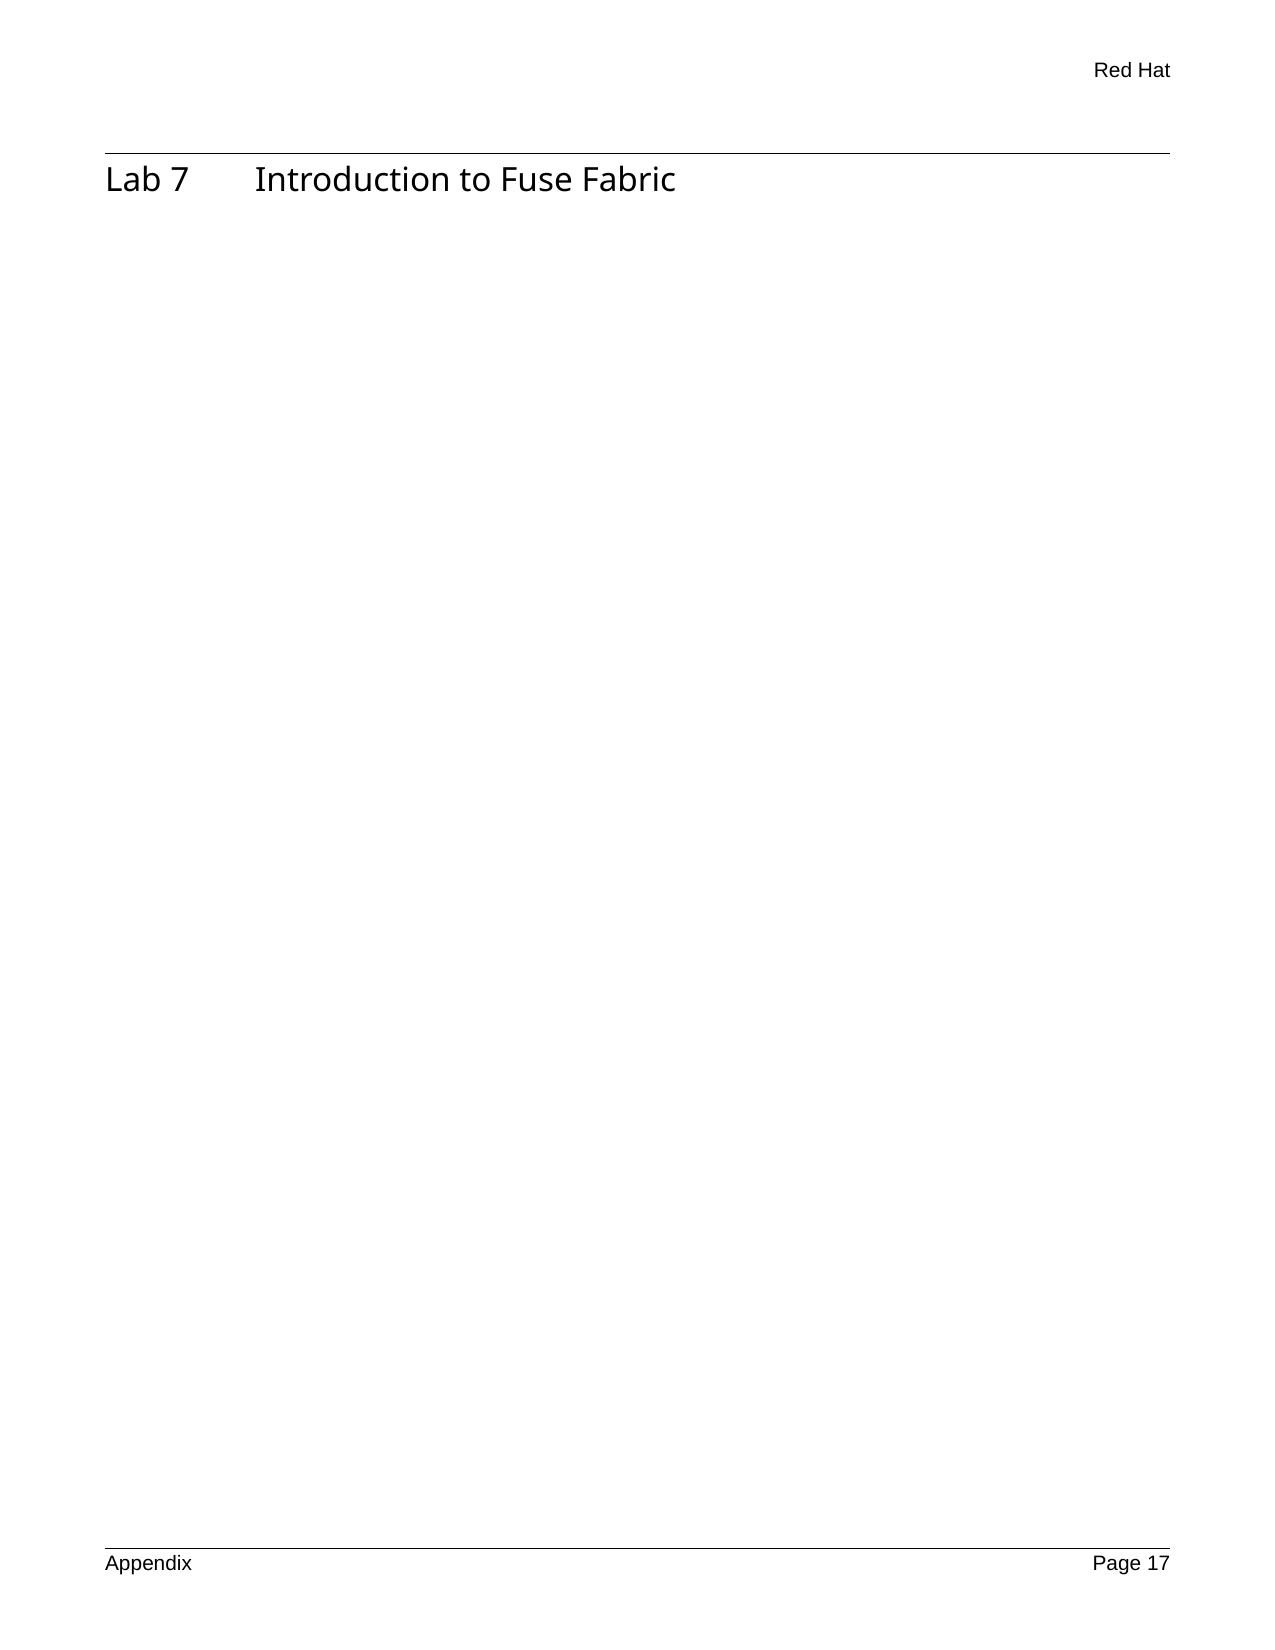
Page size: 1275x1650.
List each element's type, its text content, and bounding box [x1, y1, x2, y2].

subtitle Introduction to Fuse Fabric [105, 154, 1170, 202]
